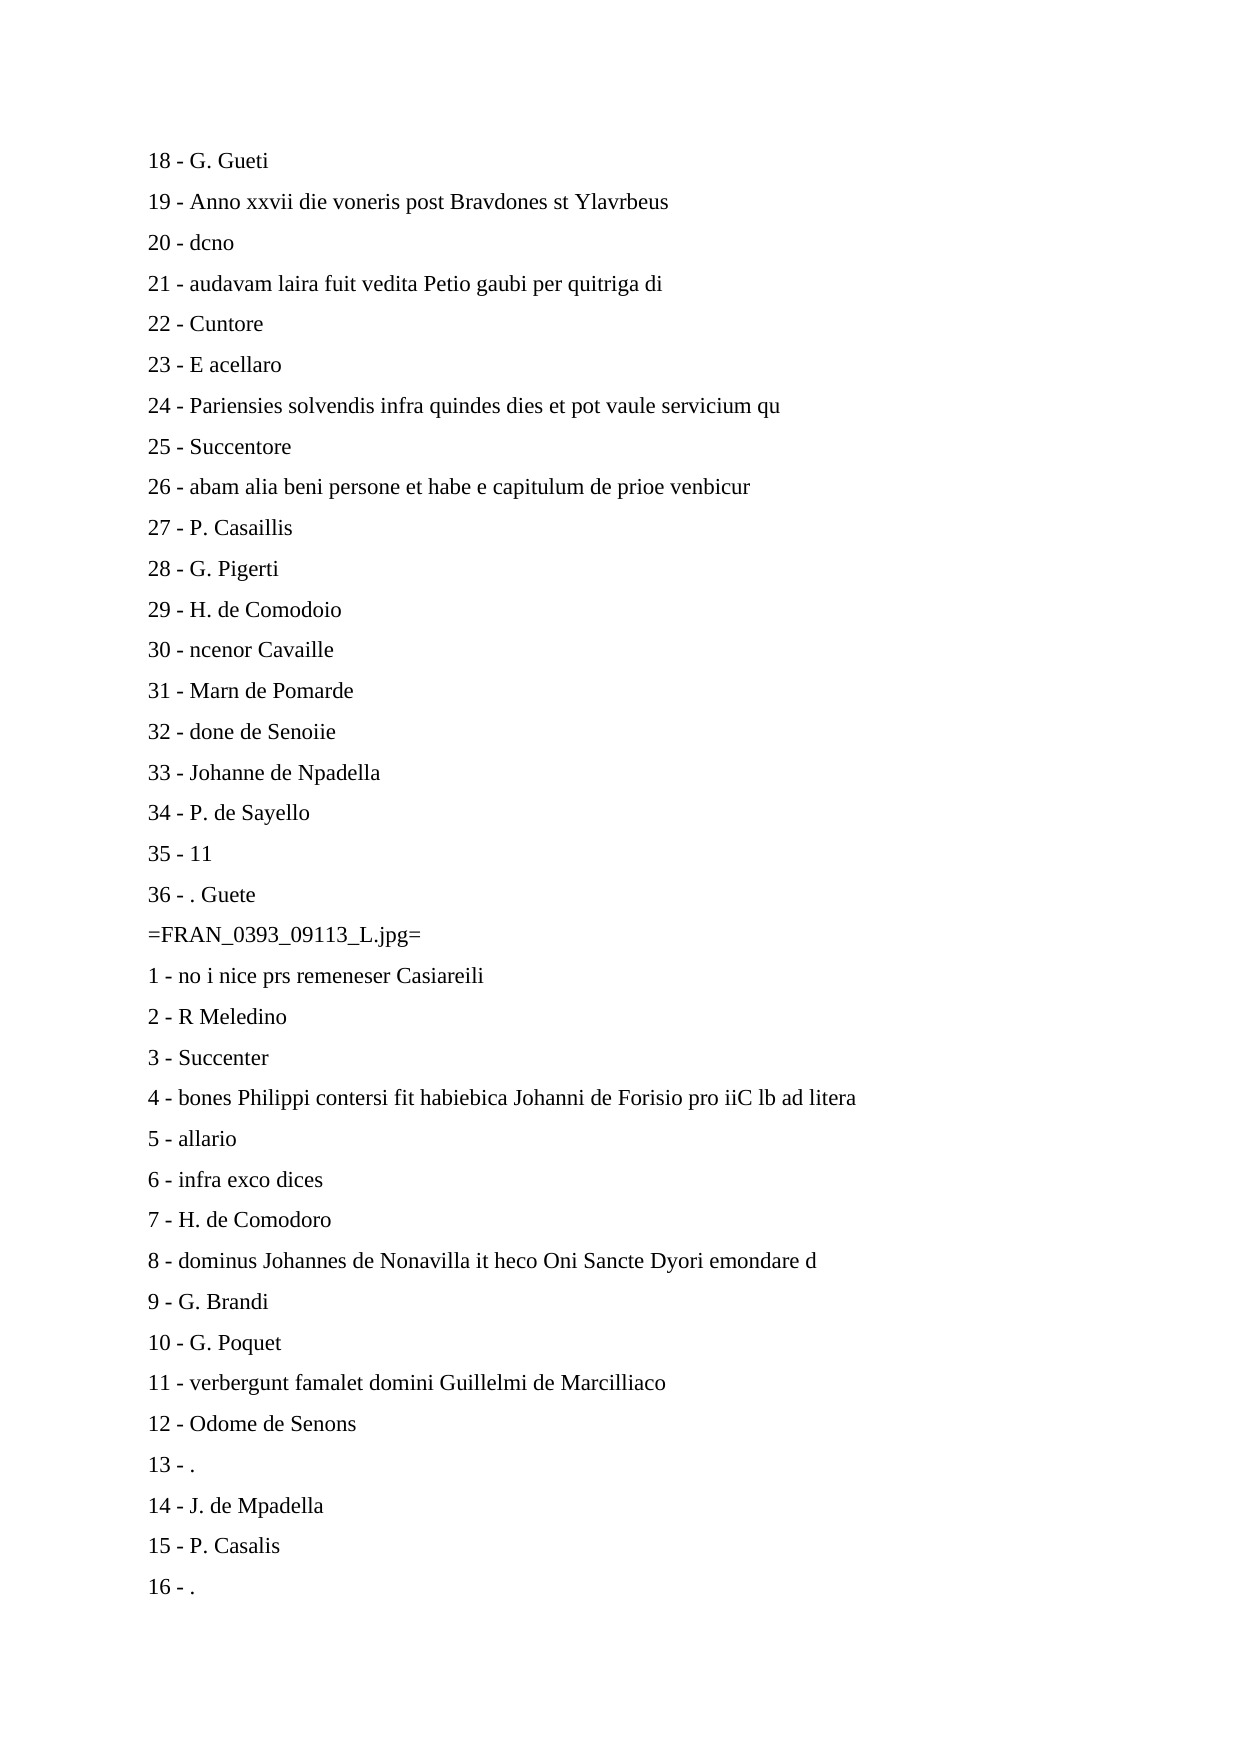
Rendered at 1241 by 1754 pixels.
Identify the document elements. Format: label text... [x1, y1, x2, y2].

text 27 - P. Casaillis [148, 514, 1093, 541]
text 1 - no i nice prs remeneser Casiareili [148, 962, 1093, 988]
text 7 - H. de Comodoro [148, 1207, 1093, 1233]
text 26 - abam alia beni persone et habe e capitulum de prioe venbicur [148, 473, 1093, 500]
text 24 - Pariensies solvendis infra quindes dies et pot vaule servicium qu [148, 392, 1093, 418]
text 9 - G. Brandi [148, 1288, 1093, 1314]
text 35 - 11 [148, 840, 1093, 866]
text 18 - G. Gueti [148, 148, 1093, 174]
text 13 - . [148, 1451, 1093, 1477]
text 11 - verbergunt famalet domini Guillelmi de Marcilliaco [148, 1369, 1093, 1396]
text 10 - G. Poquet [148, 1329, 1093, 1355]
text 5 - allario [148, 1125, 1093, 1151]
text 3 - Succenter [148, 1044, 1093, 1070]
text 6 - infra exco dices [148, 1166, 1093, 1192]
text 23 - E acellaro [148, 351, 1093, 378]
text 30 - ncenor Cavaille [148, 636, 1093, 663]
text 28 - G. Pigerti [148, 555, 1093, 581]
text =FRAN_0393_09113_L.jpg= [148, 921, 1093, 948]
text 19 - Anno xxvii die voneris post Bravdones st Ylavrbeus [148, 188, 1093, 215]
text 34 - P. de Sayello [148, 799, 1093, 826]
text 32 - done de Senoiie [148, 718, 1093, 744]
text 14 - J. de Mpadella [148, 1492, 1093, 1518]
text 15 - P. Casalis [148, 1532, 1093, 1559]
text 33 - Johanne de Npadella [148, 758, 1093, 785]
text 8 - dominus Johannes de Nonavilla it heco Oni Sancte Dyori emondare d [148, 1247, 1093, 1274]
text 16 - . [148, 1573, 1093, 1599]
text 21 - audavam laira fuit vedita Petio gaubi per quitriga di [148, 270, 1093, 296]
text 12 - Odome de Senons [148, 1410, 1093, 1437]
text 29 - H. de Comodoio [148, 596, 1093, 622]
text 2 - R Meledino [148, 1003, 1093, 1029]
text 36 - . Guete [148, 881, 1093, 907]
text 22 - Cuntore [148, 311, 1093, 337]
text 31 - Marn de Pomarde [148, 677, 1093, 703]
text 25 - Succentore [148, 433, 1093, 459]
text 20 - dcno [148, 229, 1093, 255]
text 4 - bones Philippi contersi fit habiebica Johanni de Forisio pro iiC lb ad litera [148, 1084, 1093, 1111]
